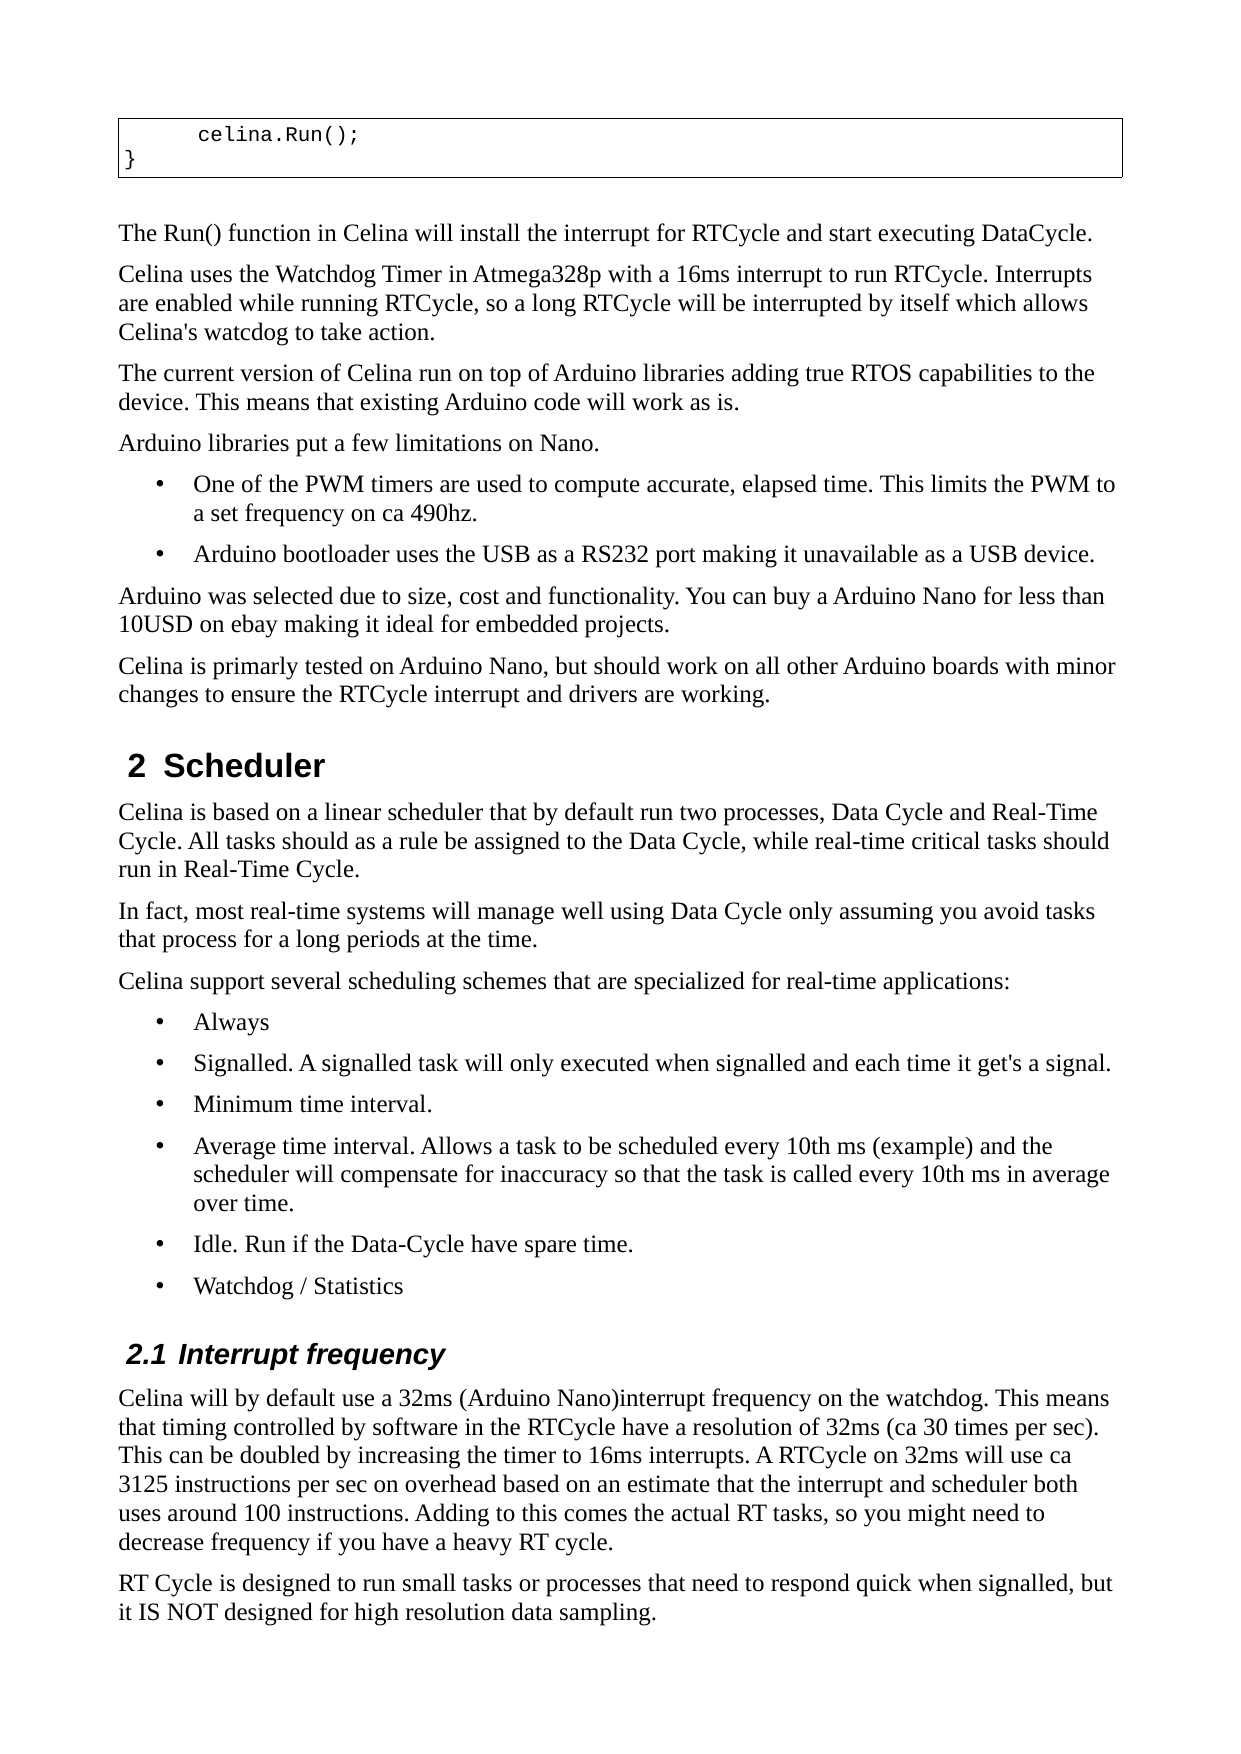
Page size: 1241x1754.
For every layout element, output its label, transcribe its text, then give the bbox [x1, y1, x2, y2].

list Average time interval. Allows a task to be scheduled every 10th ms (example) and the scheduler will compensate for inaccuracy so that the task is called every 10th ms in average over time. [156, 1131, 1122, 1217]
list Signalled. A signalled task will only executed when signalled and each time it get's a signal. [156, 1048, 1122, 1077]
text The Run() function in Celina will install the interrupt for RTCycle and start executing DataCycle. [118, 218, 1122, 247]
text Celina is based on a linear scheduler that by default run two processes, Data Cycle and Real-Time Cycle. All tasks should as a rule be assigned to the Data Cycle, while real-time critical tasks should run in Real-Time Cycle. [118, 797, 1122, 883]
text RT Cycle is designed to run small tasks or processes that need to respond quick when signalled, but it IS NOT designed for high resolution data sampling. [118, 1568, 1122, 1626]
list Watchdog / Statistics [156, 1271, 1122, 1299]
subtitle Scheduler [118, 746, 1122, 784]
list Minimum time interval. [156, 1089, 1122, 1118]
list Always [156, 1007, 1122, 1036]
text Celina uses the Watchdog Timer in Atmega328p with a 16ms interrupt to run RTCycle. Interrupts are enabled while running RTCycle, so a long RTCycle will be interrupted by itself which allows Celina's watcdog to take action. [118, 259, 1122, 346]
list One of the PWM timers are used to compute accurate, elapsed time. This limits the PWM to a set frequency on ca 490hz. [156, 469, 1122, 527]
subtitle Interrupt frequency [118, 1337, 1122, 1371]
text Celina support several scheduling schemes that are specialized for real-time applications: [118, 966, 1122, 994]
text Celina will by default use a 32ms (Arduino Nano)interrupt frequency on the watchdog. This means that timing controlled by software in the RTCycle have a resolution of 32ms (ca 30 times per sec). This can be doubled by increasing the timer to 16ms interrupts. A RTCycle on 32ms will use ca 3125 instructions per sec on overhead based on an estimate that the interrupt and scheduler both uses around 100 instructions. Adding to this comes the actual RT tasks, so you might need to decrease frequency if you have a heavy RT cycle. [118, 1383, 1122, 1556]
table_header celina.Run(); } [119, 119, 1122, 177]
text Arduino was selected due to size, cost and functionality. You can buy a Arduino Nano for less than 10USD on ebay making it ideal for embedded projects. [118, 581, 1122, 638]
list Arduino bootloader uses the USB as a RS232 port making it unavailable as a USB device. [156, 539, 1122, 568]
text The current version of Celina run on top of Arduino libraries adding true RTOS capabilities to the device. This means that existing Arduino code will work as is. [118, 358, 1122, 416]
text Arduino libraries put a few limitations on Nano. [118, 428, 1122, 457]
text Celina is primarly tested on Arduino Nano, but should work on all other Arduino boards with minor changes to ensure the RTCycle interrupt and drivers are working. [118, 651, 1122, 708]
text In fact, most real-time systems will manage well using Data Cycle only assuming you avoid tasks that process for a long periods at the time. [118, 896, 1122, 953]
list Idle. Run if the Data-Cycle have spare time. [156, 1229, 1122, 1258]
